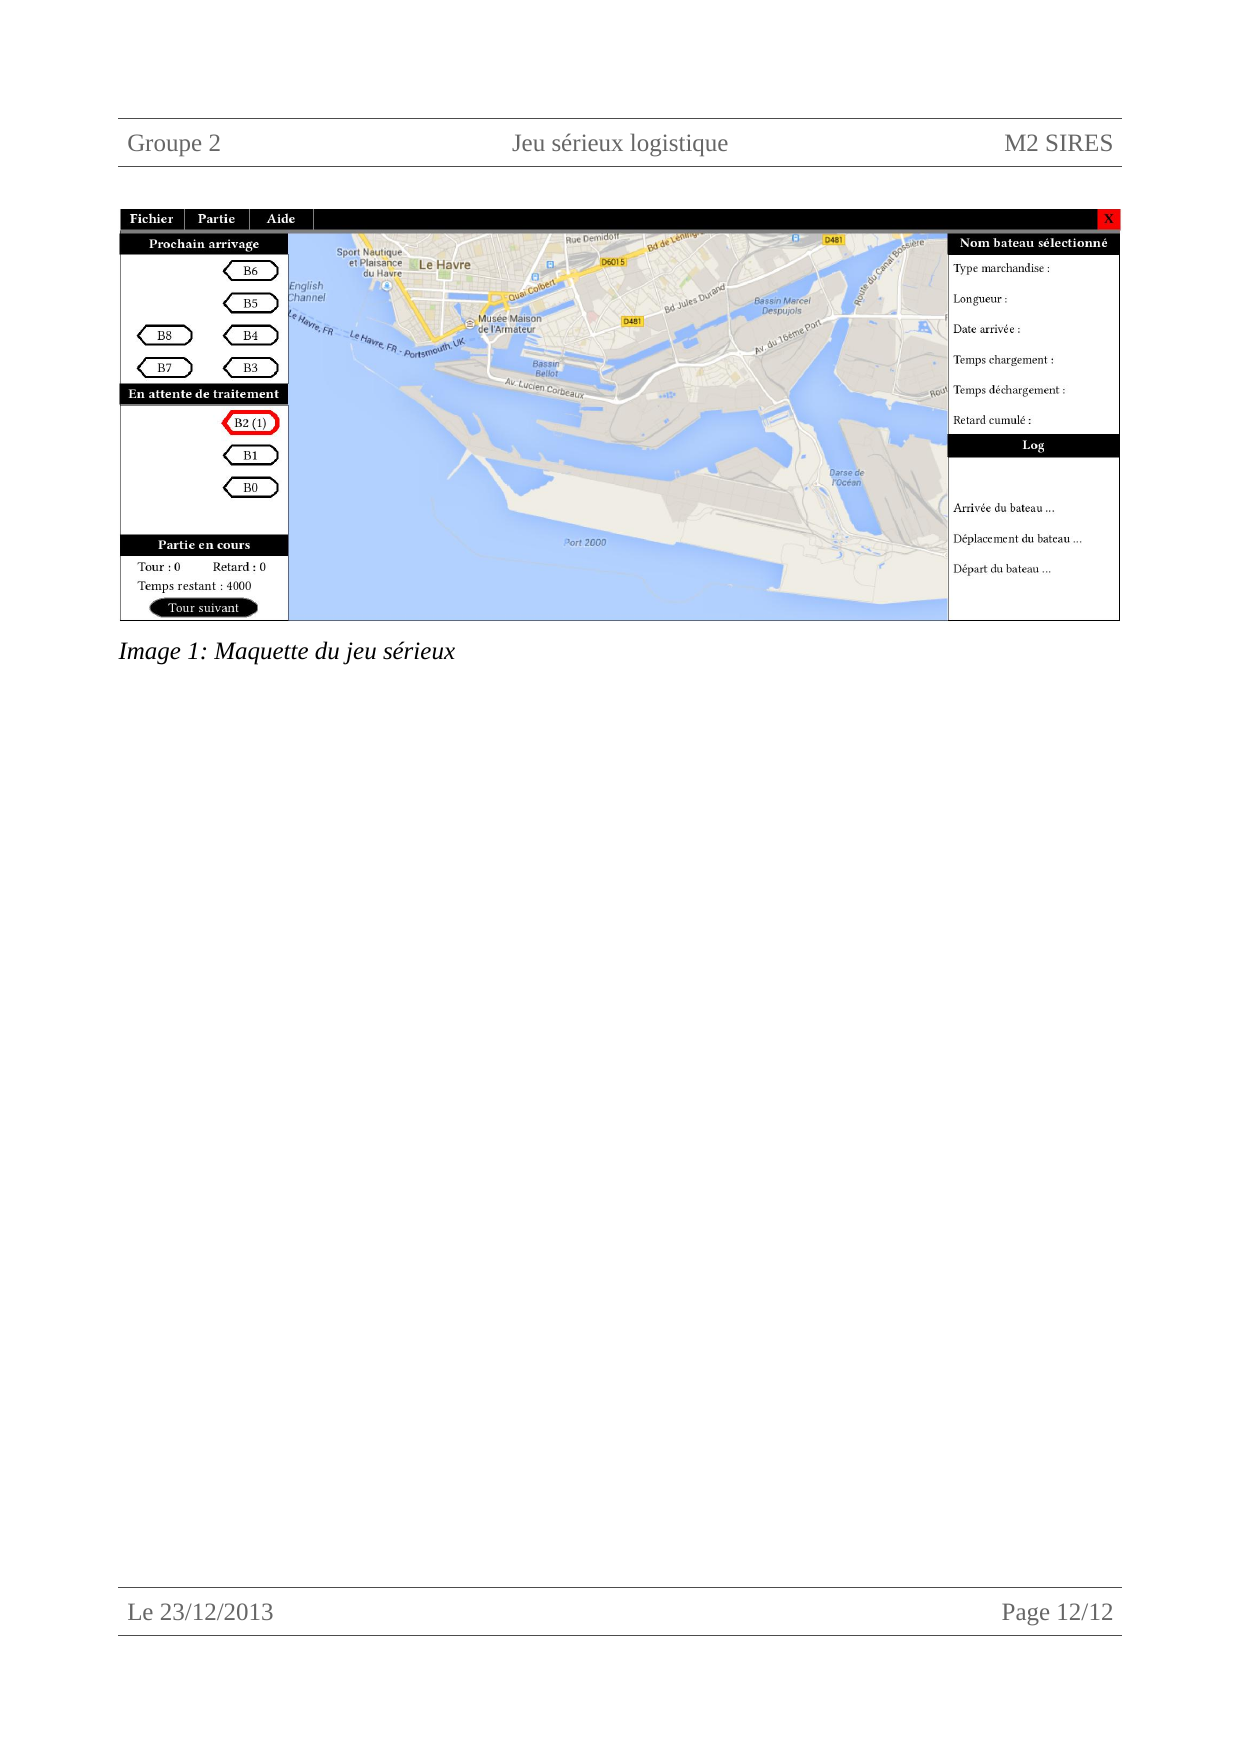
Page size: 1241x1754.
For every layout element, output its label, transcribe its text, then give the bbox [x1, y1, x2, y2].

text Image 1: Maquette du jeu sérieux [118, 622, 1122, 664]
picture [118, 209, 1123, 622]
